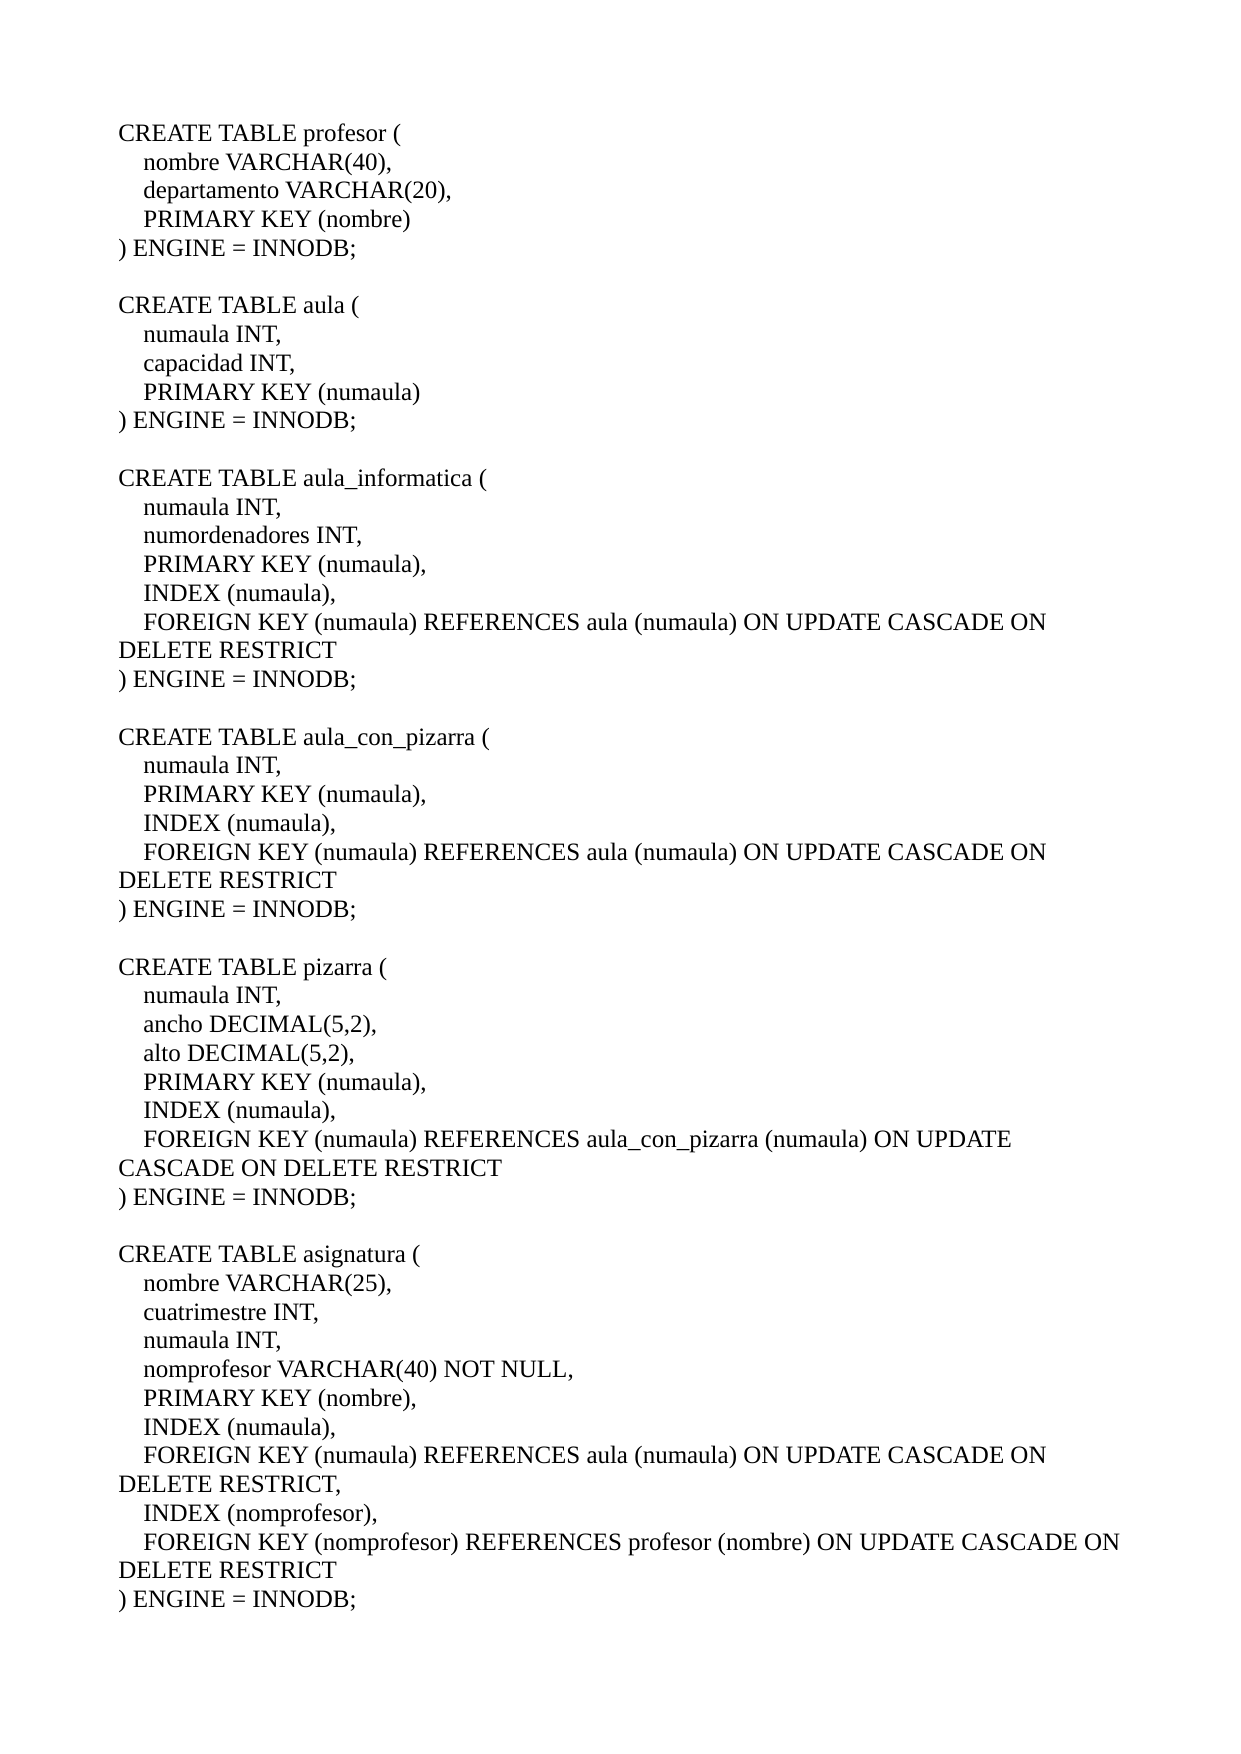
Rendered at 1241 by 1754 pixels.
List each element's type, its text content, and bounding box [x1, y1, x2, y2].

text numordenadores INT, [118, 521, 1122, 549]
text nomprofesor VARCHAR(40) NOT NULL, [118, 1354, 1122, 1383]
text INDEX (numaula), [118, 808, 1122, 837]
text INDEX (nomprofesor), [118, 1498, 1122, 1527]
text PRIMARY KEY (nombre), [118, 1383, 1122, 1412]
text PRIMARY KEY (numaula) [118, 377, 1122, 406]
text ancho DECIMAL(5,2), [118, 1009, 1122, 1038]
text ) ENGINE = INNODB; [118, 664, 1122, 693]
text CREATE TABLE asignatura ( [118, 1239, 1122, 1268]
text ) ENGINE = INNODB; [118, 406, 1122, 434]
text FOREIGN KEY (numaula) REFERENCES aula (numaula) ON UPDATE CASCADE ON DELETE RESTRICT [118, 837, 1122, 894]
text PRIMARY KEY (numaula), [118, 779, 1122, 808]
text alto DECIMAL(5,2), [118, 1038, 1122, 1067]
text CREATE TABLE aula ( [118, 291, 1122, 319]
text FOREIGN KEY (numaula) REFERENCES aula_con_pizarra (numaula) ON UPDATE CASCADE ON DELETE RESTRICT [118, 1124, 1122, 1182]
text nombre VARCHAR(25), [118, 1268, 1122, 1297]
text PRIMARY KEY (numaula), [118, 549, 1122, 578]
text ) ENGINE = INNODB; [118, 1182, 1122, 1211]
text PRIMARY KEY (nombre) [118, 204, 1122, 233]
text departamento VARCHAR(20), [118, 176, 1122, 204]
text cuatrimestre INT, [118, 1297, 1122, 1326]
text INDEX (numaula), [118, 578, 1122, 607]
text PRIMARY KEY (numaula), [118, 1067, 1122, 1096]
text FOREIGN KEY (nomprofesor) REFERENCES profesor (nombre) ON UPDATE CASCADE ON DELETE RESTRICT [118, 1527, 1122, 1584]
text numaula INT, [118, 1326, 1122, 1354]
text FOREIGN KEY (numaula) REFERENCES aula (numaula) ON UPDATE CASCADE ON DELETE RESTRICT, [118, 1441, 1122, 1498]
text CREATE TABLE pizarra ( [118, 952, 1122, 981]
text numaula INT, [118, 492, 1122, 521]
text CREATE TABLE aula_informatica ( [118, 463, 1122, 492]
text INDEX (numaula), [118, 1412, 1122, 1441]
text numaula INT, [118, 751, 1122, 779]
text capacidad INT, [118, 348, 1122, 377]
text FOREIGN KEY (numaula) REFERENCES aula (numaula) ON UPDATE CASCADE ON DELETE RESTRICT [118, 607, 1122, 664]
text nombre VARCHAR(40), [118, 147, 1122, 176]
text CREATE TABLE aula_con_pizarra ( [118, 722, 1122, 751]
text CREATE TABLE profesor ( [118, 118, 1122, 147]
text INDEX (numaula), [118, 1096, 1122, 1124]
text numaula INT, [118, 981, 1122, 1009]
text numaula INT, [118, 319, 1122, 348]
text ) ENGINE = INNODB; [118, 233, 1122, 262]
text ) ENGINE = INNODB; [118, 894, 1122, 923]
text ) ENGINE = INNODB; [118, 1584, 1122, 1613]
